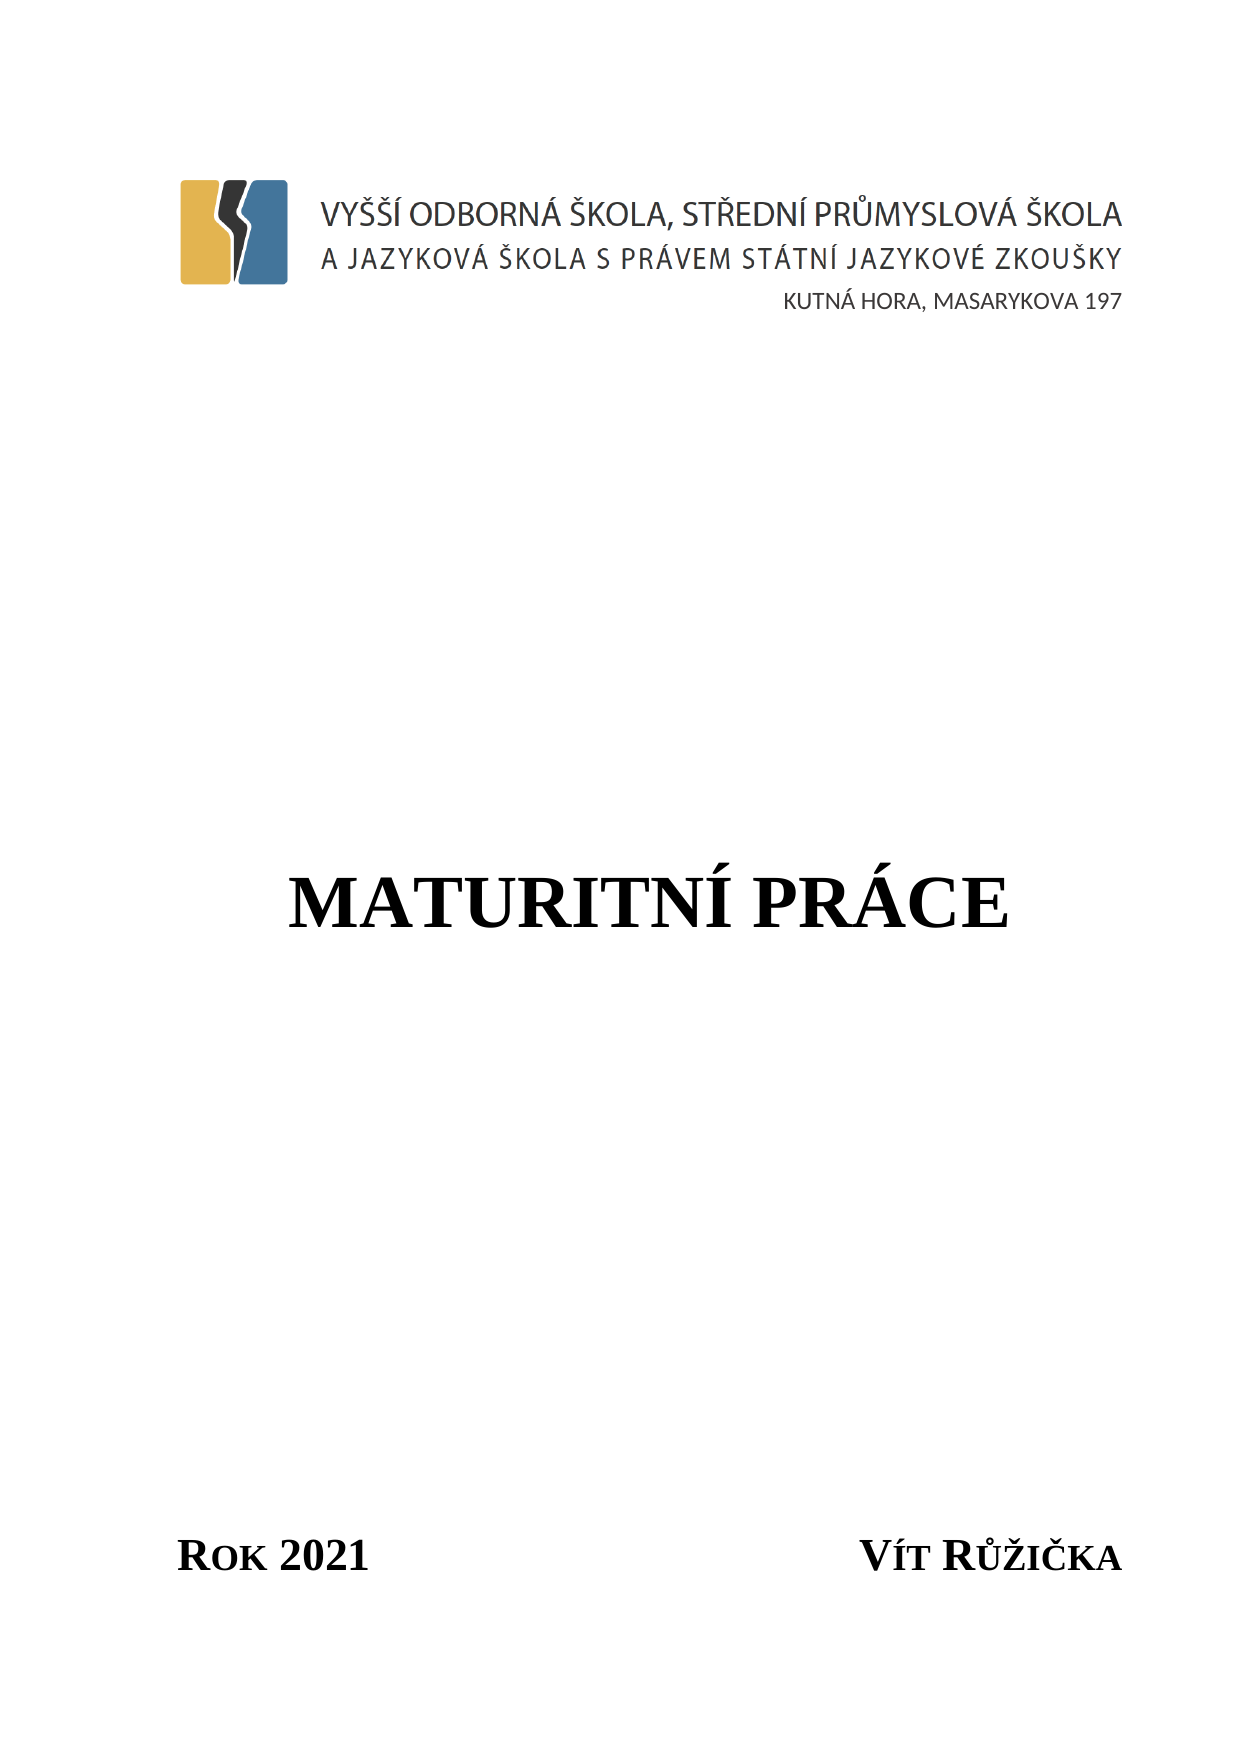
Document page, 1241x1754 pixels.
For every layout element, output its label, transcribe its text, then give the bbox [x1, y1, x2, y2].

text Rok 2021 Vít Růžička [177, 1527, 1122, 1580]
text Kutná Hora, Masarykova 197 [177, 286, 1122, 316]
picture [177, 177, 1123, 286]
text MATURITNÍ PRÁCE [177, 858, 1122, 944]
